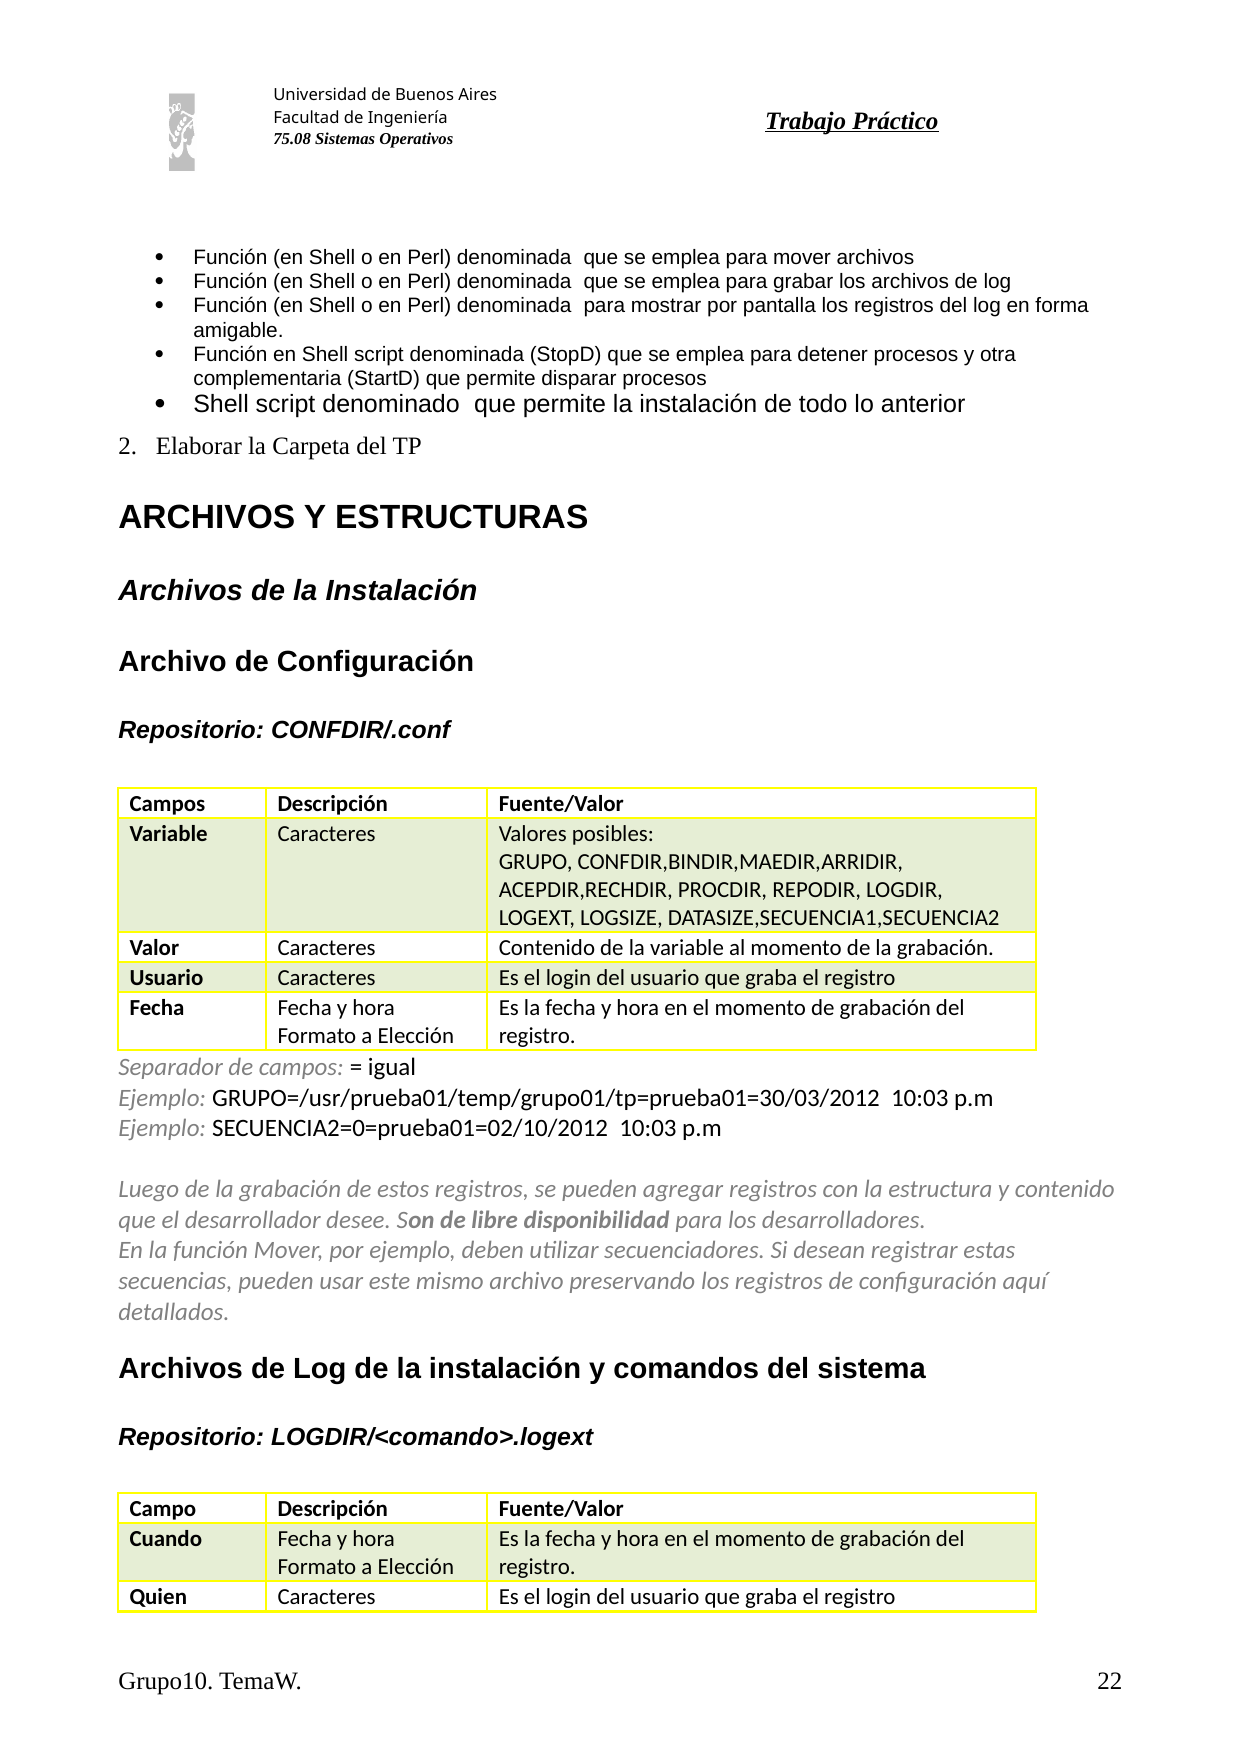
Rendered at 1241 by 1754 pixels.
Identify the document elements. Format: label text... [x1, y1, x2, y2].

table_cell Valor [119, 933, 265, 961]
table_cell Caracteres [267, 819, 486, 931]
subtitle Archivos de la Instalación [118, 573, 1122, 607]
table_cell Caracteres [267, 963, 486, 991]
list Función (en Shell o en Perl) denominada para mostrar por pantalla los registros del log en forma amigable. [156, 293, 1122, 341]
table_cell Es el login del usuario que graba el registro [488, 1582, 1035, 1610]
table_header Descripción [267, 789, 486, 817]
text En la función Mover, por ejemplo, deben utilizar secuenciadores. Si desean registrar estas secuencias, pueden usar este mismo archivo preservando los registros de configuración aquí detallados. [118, 1234, 1122, 1326]
subtitle Repositorio: CONFDIR/.conf [118, 715, 1122, 744]
subtitle Archivo de Configuración [118, 644, 1122, 678]
table_cell Es el login del usuario que graba el registro [488, 963, 1035, 991]
table_cell Fecha y hora Formato a Elección [267, 993, 486, 1049]
text Ejemplo: GRUPO=/usr/prueba01/temp/grupo01/tp=prueba01=30/03/2012 10:03 p.m [118, 1082, 1122, 1112]
list Función en Shell script denominada (StopD) que se emplea para detener procesos y otra complementaria (StartD) que permite disparar procesos [156, 341, 1122, 389]
table_header Descripción [267, 1494, 486, 1522]
table_header Campo [119, 1494, 265, 1522]
subtitle Archivos de Log de la instalación y comandos del sistema [118, 1351, 1122, 1385]
text Separador de campos: = igual [118, 1051, 1122, 1082]
table_cell Es la fecha y hora en el momento de grabación del registro. [488, 1524, 1035, 1580]
table_cell Fecha y hora Formato a Elección [267, 1524, 486, 1580]
table_header Fuente/Valor [488, 1494, 1035, 1522]
list Función (en Shell o en Perl) denominada que se emplea para grabar los archivos de log [156, 269, 1122, 293]
list Shell script denominado que permite la instalación de todo lo anterior [156, 389, 1122, 418]
subtitle Repositorio: LOGDIR/<comando>.logext [118, 1422, 1122, 1451]
table_cell Usuario [119, 963, 265, 991]
table_cell Valores posibles: GRUPO, CONFDIR,BINDIR,MAEDIR,ARRIDIR, ACEPDIR,RECHDIR, PROCDIR, REPODIR, LOGDIR, LOGEXT, LOGSIZE, DATASIZE,SECUENCIA1,SECUENCIA2 [488, 819, 1035, 931]
table_cell Variable [119, 819, 265, 931]
list Elaborar la Carpeta del TP [118, 431, 1122, 459]
table_cell Fecha [119, 993, 265, 1049]
table_cell Caracteres [267, 933, 486, 961]
table_header Fuente/Valor [488, 789, 1035, 817]
table_cell Caracteres [267, 1582, 486, 1610]
table_cell Es la fecha y hora en el momento de grabación del registro. [488, 993, 1035, 1049]
list Función (en Shell o en Perl) denominada que se emplea para mover archivos [156, 245, 1122, 269]
picture [168, 92, 198, 173]
table_header Campos [119, 789, 265, 817]
text Ejemplo: SECUENCIA2=0=prueba01=02/10/2012 10:03 p.m [118, 1112, 1122, 1143]
table_cell Quien [119, 1582, 265, 1610]
table_cell Cuando [119, 1524, 265, 1580]
table_cell Contenido de la variable al momento de la grabación. [488, 933, 1035, 961]
subtitle ARCHIVOS Y ESTRUCTURAS [118, 497, 1122, 536]
text Luego de la grabación de estos registros, se pueden agregar registros con la estructura y contenido que el desarrollador desee. Son de libre disponibilidad para los desarrolladores. [118, 1173, 1122, 1234]
